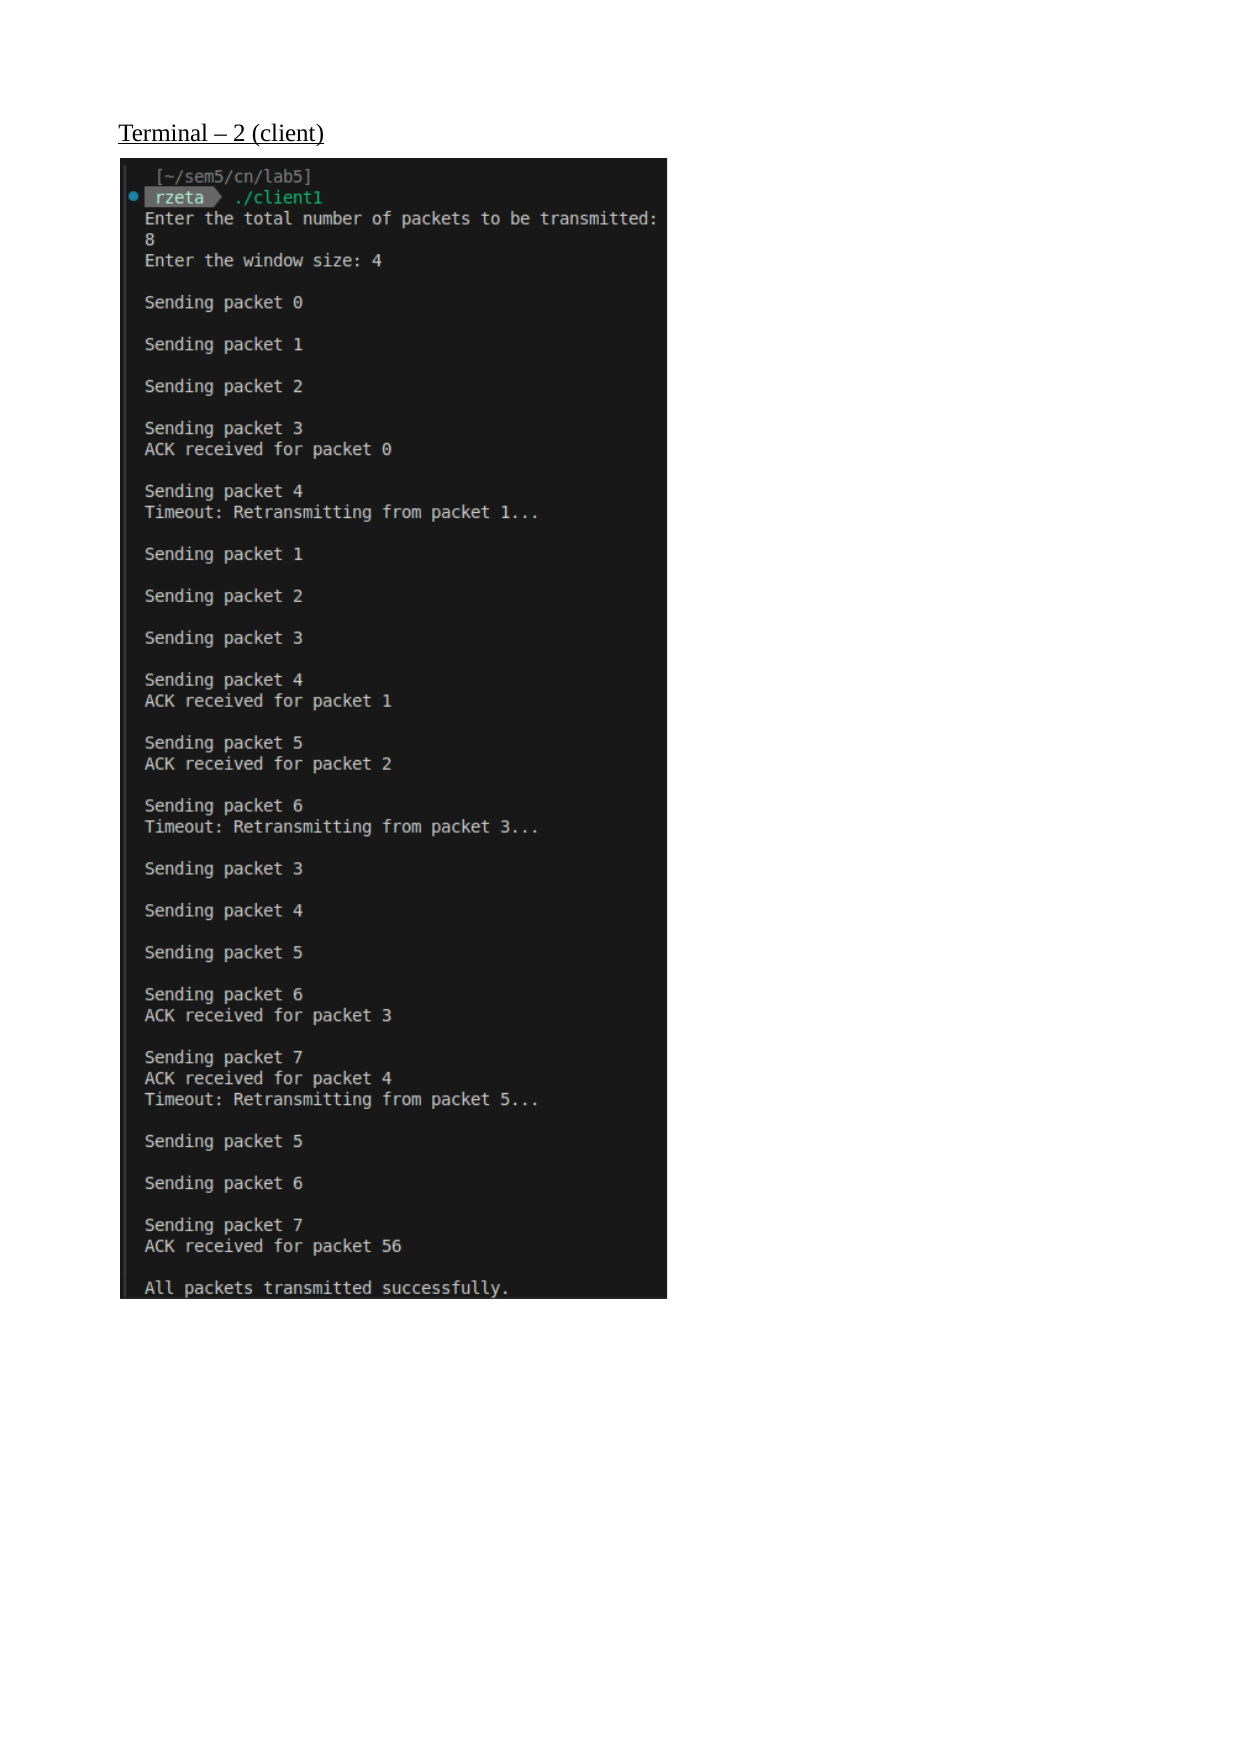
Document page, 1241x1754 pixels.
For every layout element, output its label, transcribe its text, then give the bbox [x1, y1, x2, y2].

text Terminal – 2 (client) [118, 118, 1122, 147]
picture [120, 158, 668, 1299]
